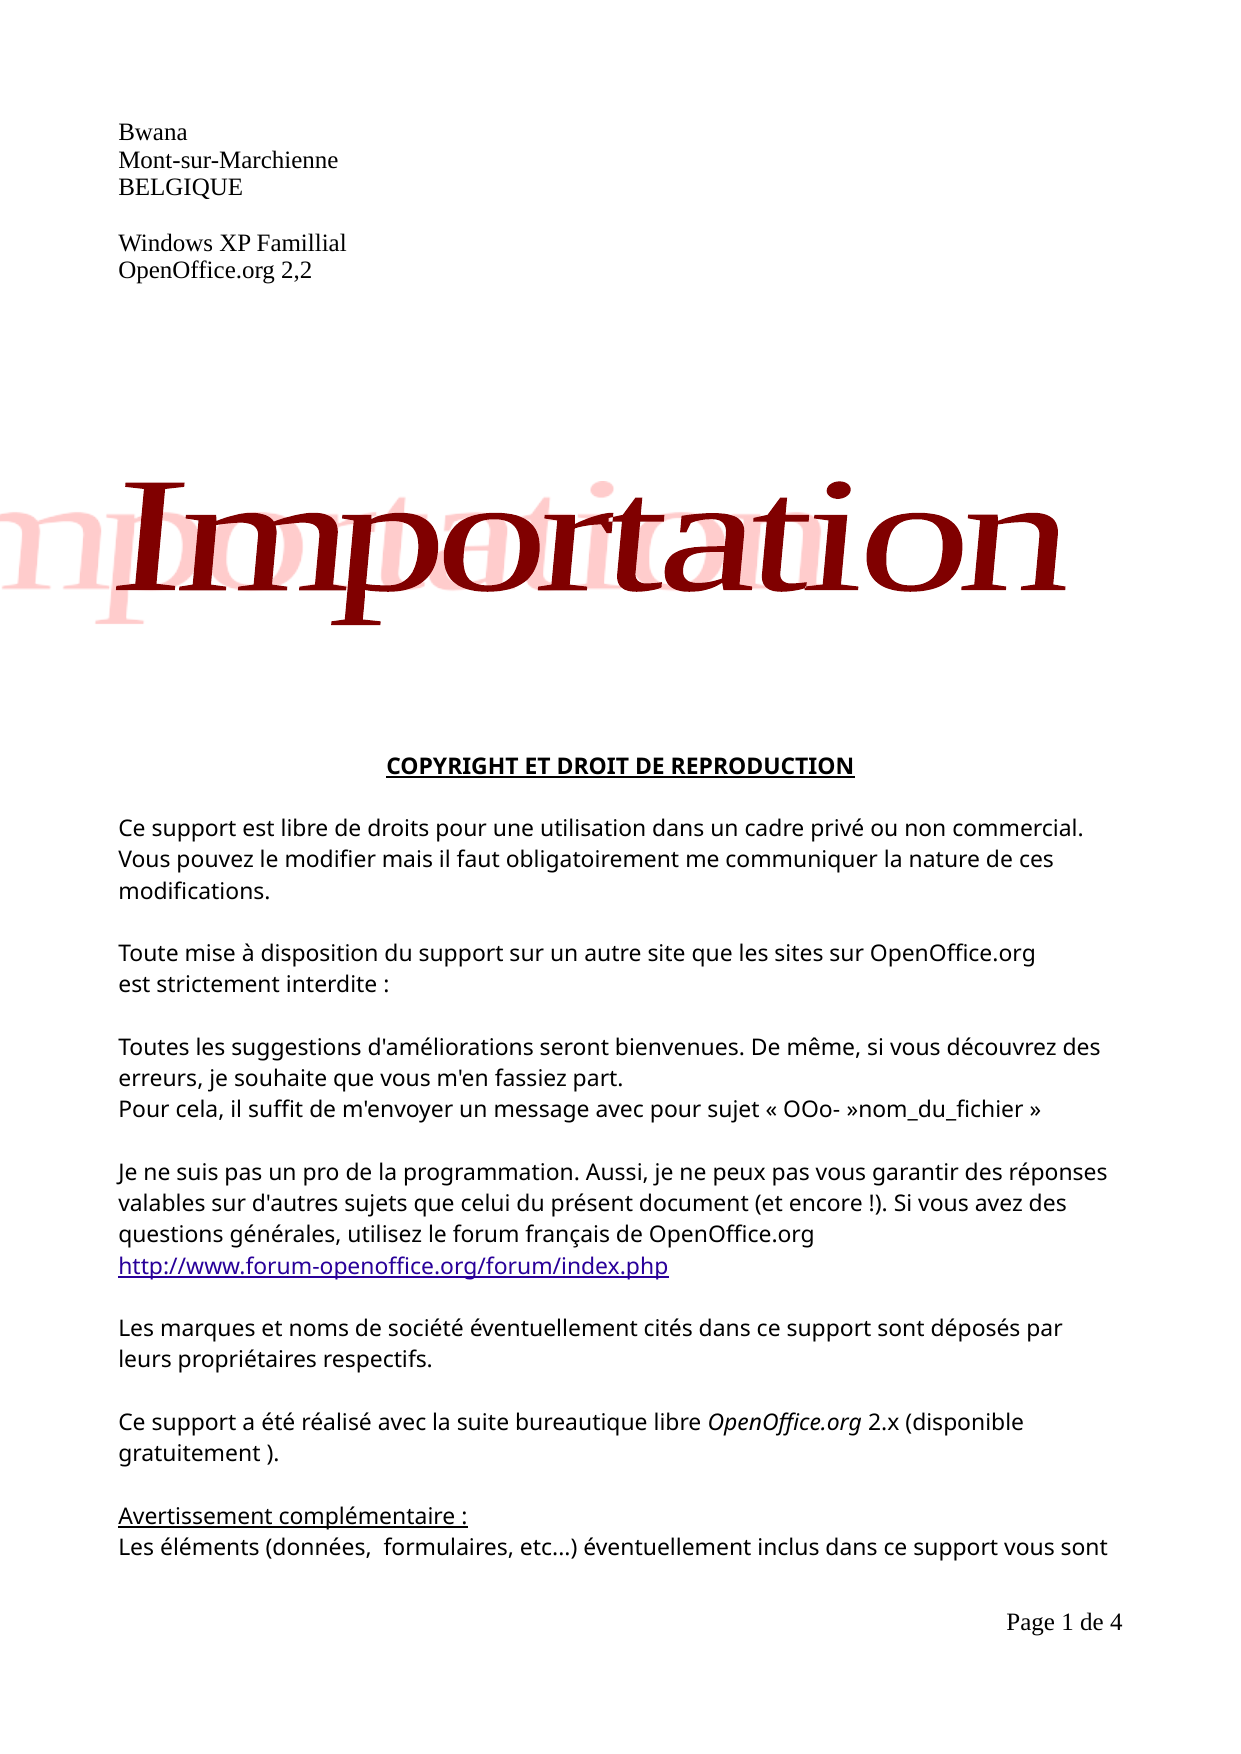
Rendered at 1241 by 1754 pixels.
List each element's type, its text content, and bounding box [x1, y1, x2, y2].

text Toutes les suggestions d'améliorations seront bienvenues. De même, si vous découvrez des erreurs, je souhaite que vous m'en fassiez part. [118, 1031, 1122, 1093]
text OpenOffice.org 2,2 [118, 257, 1122, 284]
text gratuitement ). [118, 1437, 1122, 1468]
text Mont-sur-Marchienne [118, 146, 1122, 173]
text Les marques et noms de société éventuellement cités dans ce support sont déposés par [118, 1312, 1122, 1343]
text Ce support est libre de droits pour une utilisation dans un cadre privé ou non commercial. [118, 812, 1122, 843]
text Bwana [118, 118, 1122, 146]
text Pour cela, il suffit de m'envoyer un message avec pour sujet « OOo- »nom_du_fichier » [118, 1093, 1122, 1124]
text COPYRIGHT ET DROIT DE REPRODUCTION [118, 749, 1122, 781]
text leurs propriétaires respectifs. [118, 1343, 1122, 1374]
text Avertissement complémentaire : [118, 1499, 1122, 1531]
text Les éléments (données, formulaires, etc...) éventuellement inclus dans ce support vous sont [118, 1531, 1122, 1562]
text Windows XP Famillial [118, 229, 1122, 257]
text Je ne suis pas un pro de la programmation. Aussi, je ne peux pas vous garantir des réponses valables sur d'autres sujets que celui du présent document (et encore !). Si vous avez des questions générales, utilisez le forum français de OpenOffice.org [118, 1156, 1122, 1249]
text http://www.forum-openoffice.org/forum/index.php [118, 1249, 1122, 1281]
text Vous pouvez le modifier mais il faut obligatoirement me communiquer la nature de ces modifications. [118, 843, 1122, 906]
text est strictement interdite : [118, 968, 1122, 999]
text Ce support a été réalisé avec la suite bureautique libre OpenOffice.org 2.x (disponible [118, 1406, 1122, 1437]
text BELGIQUE [118, 173, 1122, 201]
text Toute mise à disposition du support sur un autre site que les sites sur OpenOffice.org [118, 937, 1122, 968]
